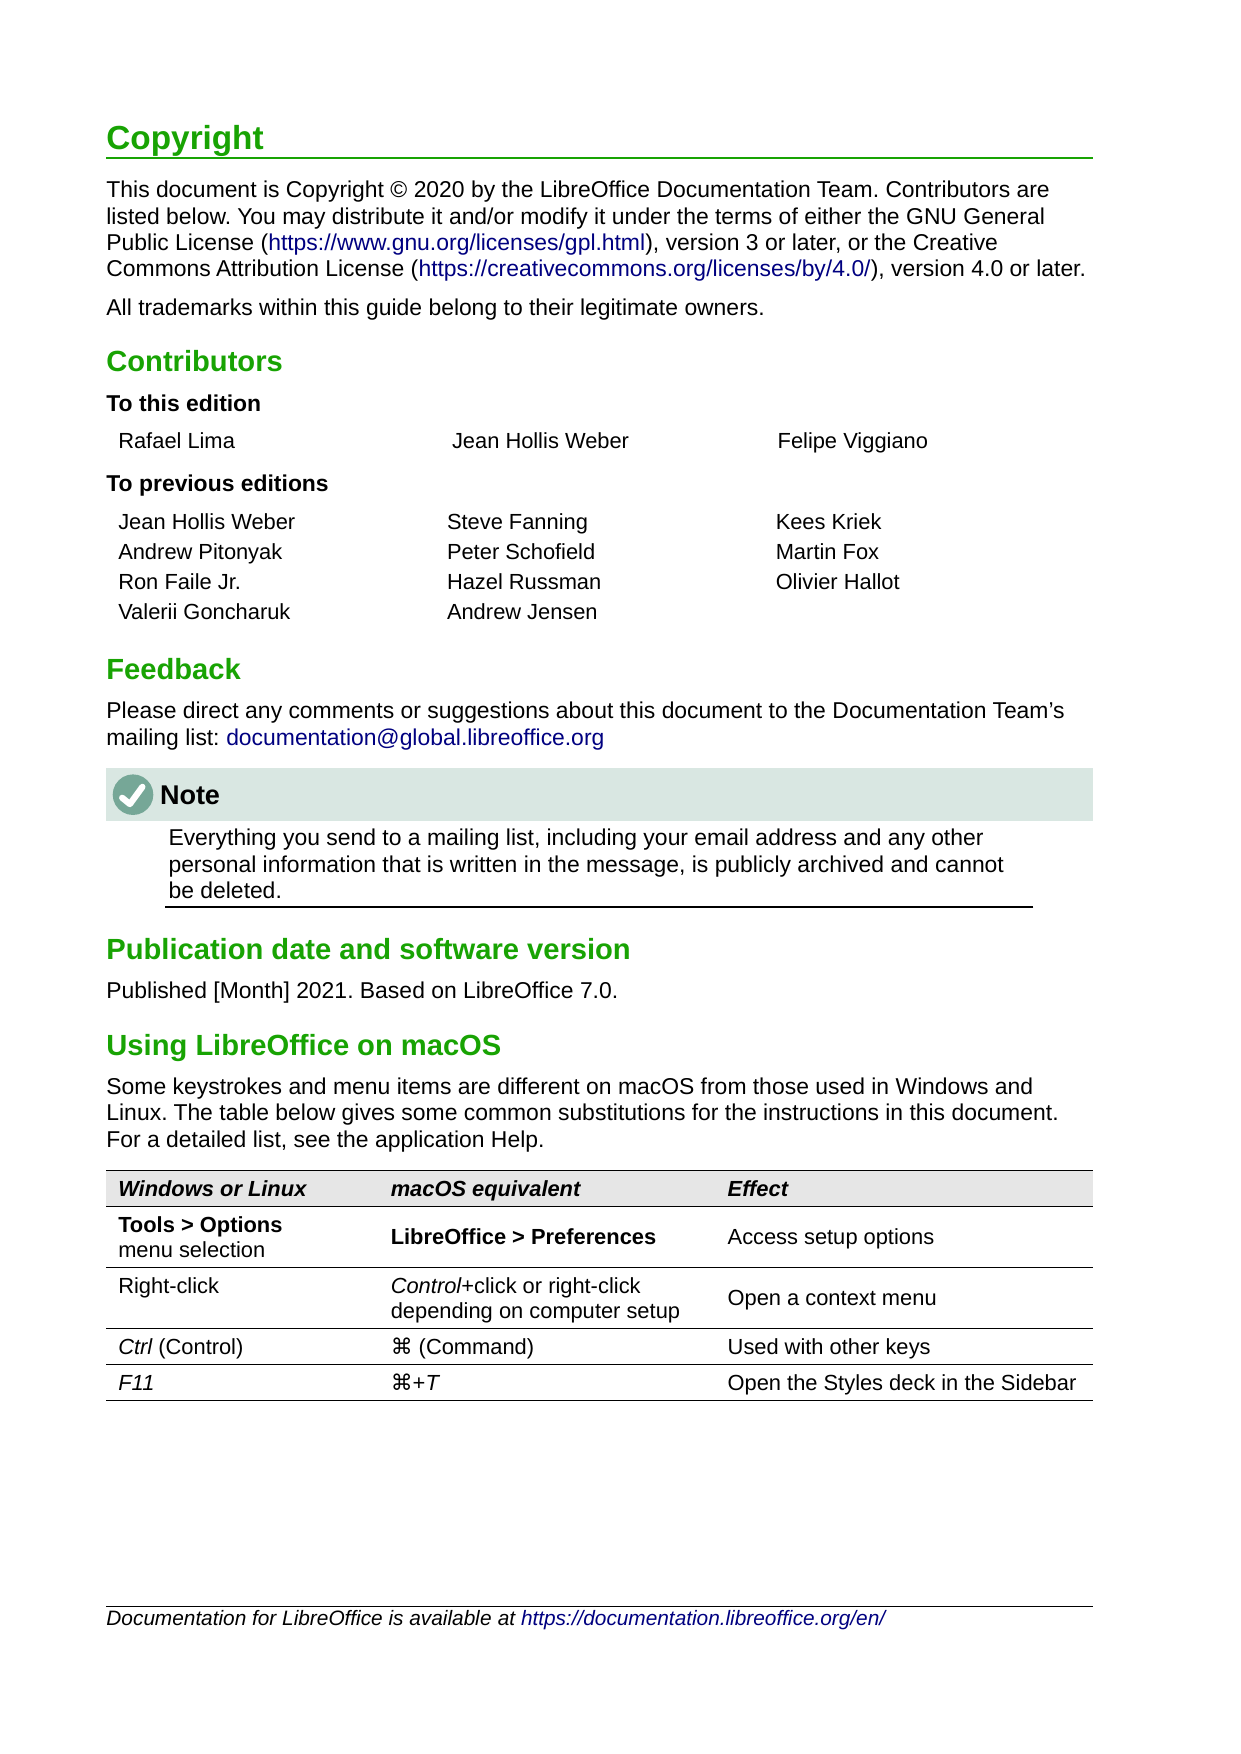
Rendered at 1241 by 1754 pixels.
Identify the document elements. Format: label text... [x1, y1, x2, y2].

table_cell Martin Fox [764, 539, 1093, 569]
table_cell Access setup options [716, 1207, 1093, 1267]
table_cell Olivier Hallot [764, 569, 1093, 599]
table_header Windows or Linux [106, 1171, 379, 1206]
table_cell F11 [106, 1365, 379, 1400]
subtitle Using LibreOffice on macOS [106, 1027, 1093, 1061]
table_cell Ron Faile Jr. [106, 569, 435, 599]
table_cell Right-click [106, 1268, 379, 1328]
table_cell Andrew Jensen [435, 599, 764, 628]
table_cell Tools > Options menu selection [106, 1207, 379, 1267]
table_header Steve Fanning [435, 509, 764, 539]
table_cell LibreOffice > Preferences [379, 1207, 716, 1267]
text Published [Month] 2021. Based on LibreOffice 7.0. [106, 977, 1093, 1004]
table_header Jean Hollis Weber [440, 429, 766, 458]
subtitle Feedback [106, 652, 1093, 686]
text To previous editions [106, 470, 1093, 496]
table_header Rafael Lima [106, 429, 440, 458]
text All trademarks within this guide belong to their legitimate owners. [106, 294, 1093, 321]
subtitle Contributors [106, 344, 1093, 378]
table_header macOS equivalent [379, 1171, 716, 1206]
table_cell Open the Styles deck in the Sidebar [716, 1365, 1093, 1400]
table_cell Hazel Russman [435, 569, 764, 599]
table_header Felipe Viggiano [766, 429, 1093, 458]
text Everything you send to a mailing list, including your email address and any other personal information that is written in the message, is publicly archived and cannot be deleted. [165, 821, 1033, 906]
text To this edition [106, 389, 1093, 416]
table_cell Open a context menu [716, 1268, 1093, 1328]
text This document is Copyright © 2020 by the LibreOffice Documentation Team. Contributors are listed below. You may distribute it and/or modify it under the terms of either the GNU General Public License (https://www.gnu.org/licenses/gpl.html), version 3 or later, or the Creative Commons Attribution License (https://creativecommons.org/licenses/by/4.0/), version 4.0 or later. [106, 176, 1093, 282]
table_cell [764, 599, 1093, 628]
table_cell Peter Schofield [435, 539, 764, 569]
table_header Effect [716, 1171, 1093, 1206]
table_header Jean Hollis Weber [106, 509, 435, 539]
table_cell Used with other keys [716, 1329, 1093, 1364]
table_cell Valerii Goncharuk [106, 599, 435, 628]
table_cell Andrew Pitonyak [106, 539, 435, 569]
table_header Kees Kriek [764, 509, 1093, 539]
subtitle Note [106, 768, 1093, 821]
text Some keystrokes and menu items are different on macOS from those used in Windows and Linux. The table below gives some common substitutions for the instructions in this document. For a detailed list, see the application Help. [106, 1073, 1093, 1152]
table_cell Ctrl (Control) [106, 1329, 379, 1364]
text Please direct any comments or suggestions about this document to the Documentation Team’s mailing list: documentation@global.libreoffice.org [106, 697, 1093, 750]
table_cell ⌘ (Command) [379, 1329, 716, 1364]
table_cell ⌘+T [379, 1365, 716, 1400]
subtitle Copyright [106, 118, 1093, 157]
table_cell Control+click or right-click depending on computer setup [379, 1268, 716, 1328]
subtitle Publication date and software version [106, 932, 1093, 966]
